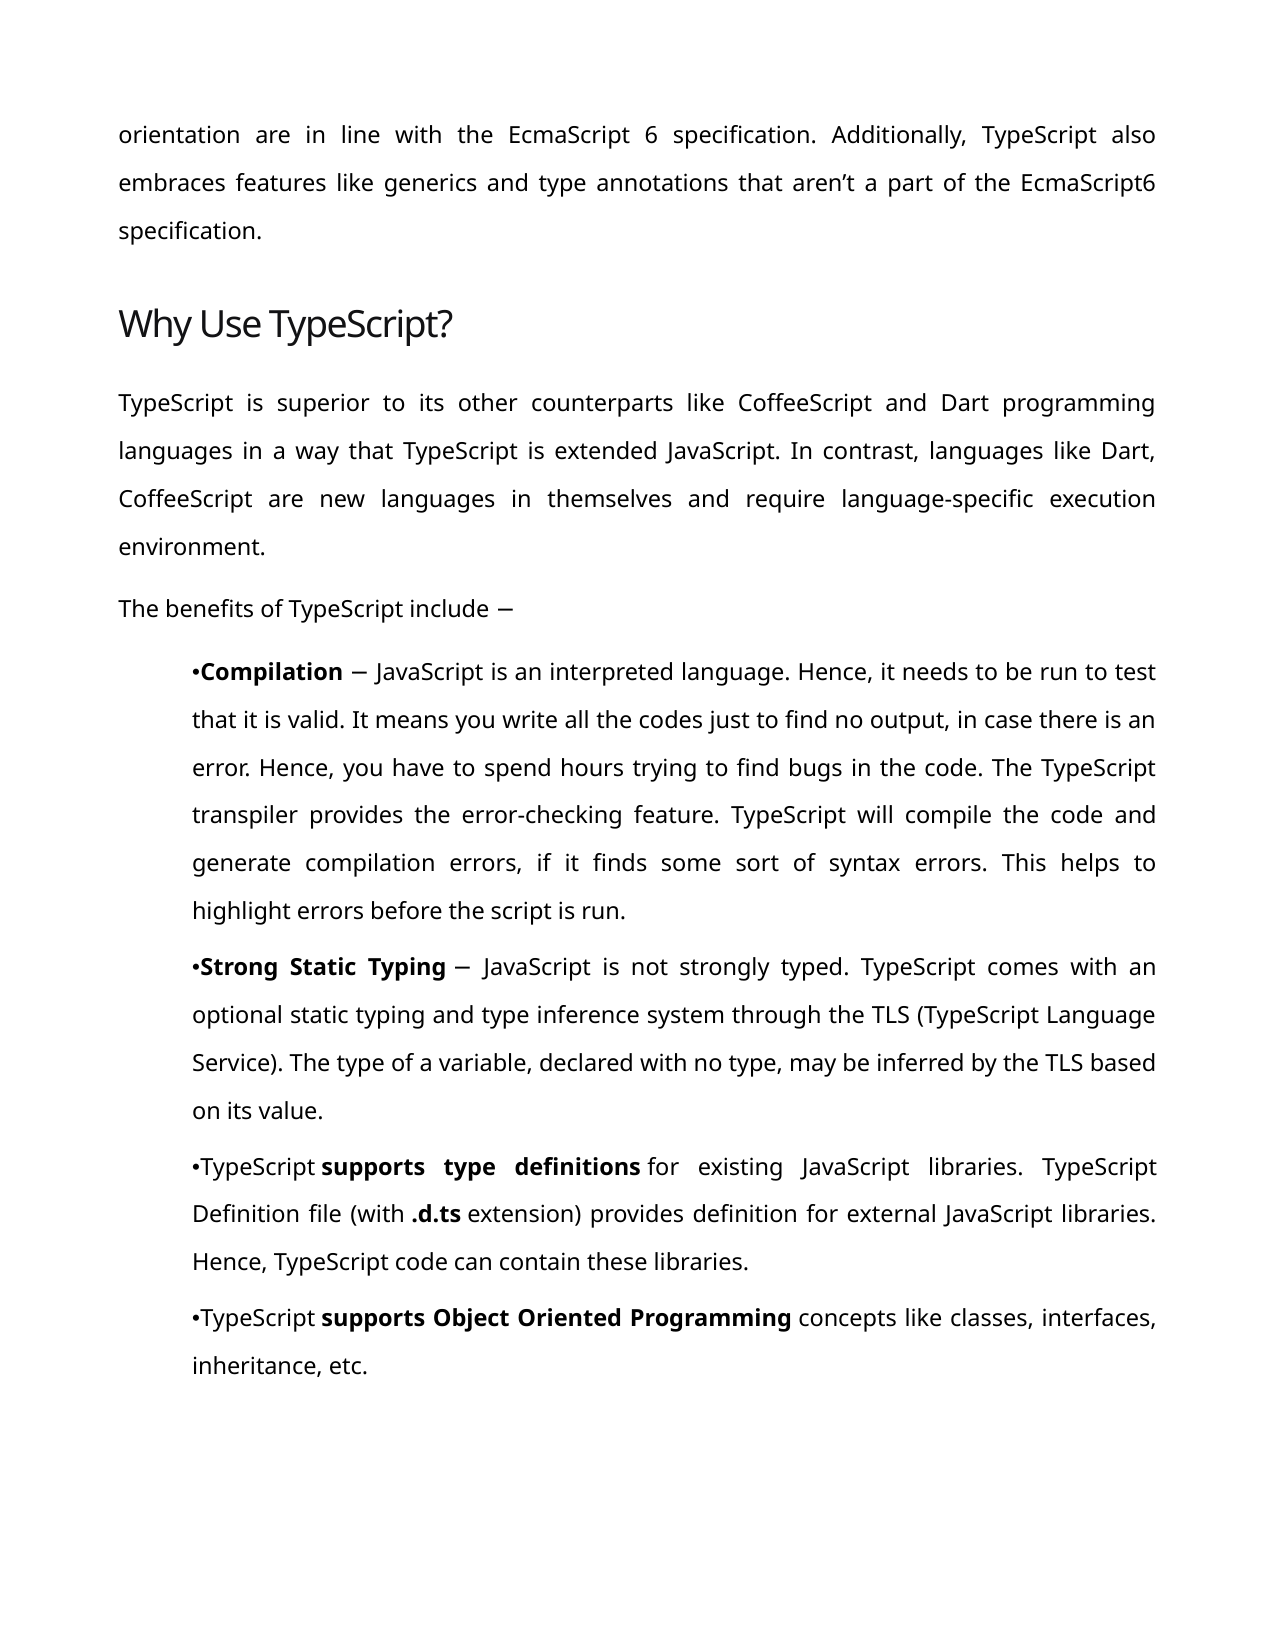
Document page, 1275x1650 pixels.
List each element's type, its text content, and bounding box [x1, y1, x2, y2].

list TypeScript supports Object Oriented Programming concepts like classes, interfaces, inheritance, etc. [118, 1301, 1157, 1381]
text orientation are in line with the EcmaScript 6 specification. Additionally, TypeScript also embraces features like generics and type annotations that aren’t a part of the EcmaScript6 specification. [118, 118, 1157, 246]
list Compilation − JavaScript is an interpreted language. Hence, it needs to be run to test that it is valid. It means you write all the codes just to find no output, in case there is an error. Hence, you have to spend hours trying to find bugs in the code. The TypeScript transpiler provides the error-checking feature. TypeScript will compile the code and generate compilation errors, if it finds some sort of syntax errors. This helps to highlight errors before the script is run. [118, 655, 1157, 927]
text TypeScript is superior to its other counterparts like CoffeeScript and Dart programming languages in a way that TypeScript is extended JavaScript. In contrast, languages like Dart, CoffeeScript are new languages in themselves and require language-specific execution environment. [118, 386, 1157, 562]
text The benefits of TypeScript include − [118, 593, 1157, 624]
list Strong Static Typing − JavaScript is not strongly typed. TypeScript comes with an optional static typing and type inference system through the TLS (TypeScript Language Service). The type of a variable, declared with no type, may be inferred by the TLS based on its value. [118, 950, 1157, 1126]
subtitle Why Use TypeScript? [118, 297, 1157, 348]
list TypeScript supports type definitions for existing JavaScript libraries. TypeScript Definition file (with .d.ts extension) provides definition for external JavaScript libraries. Hence, TypeScript code can contain these libraries. [118, 1150, 1157, 1278]
